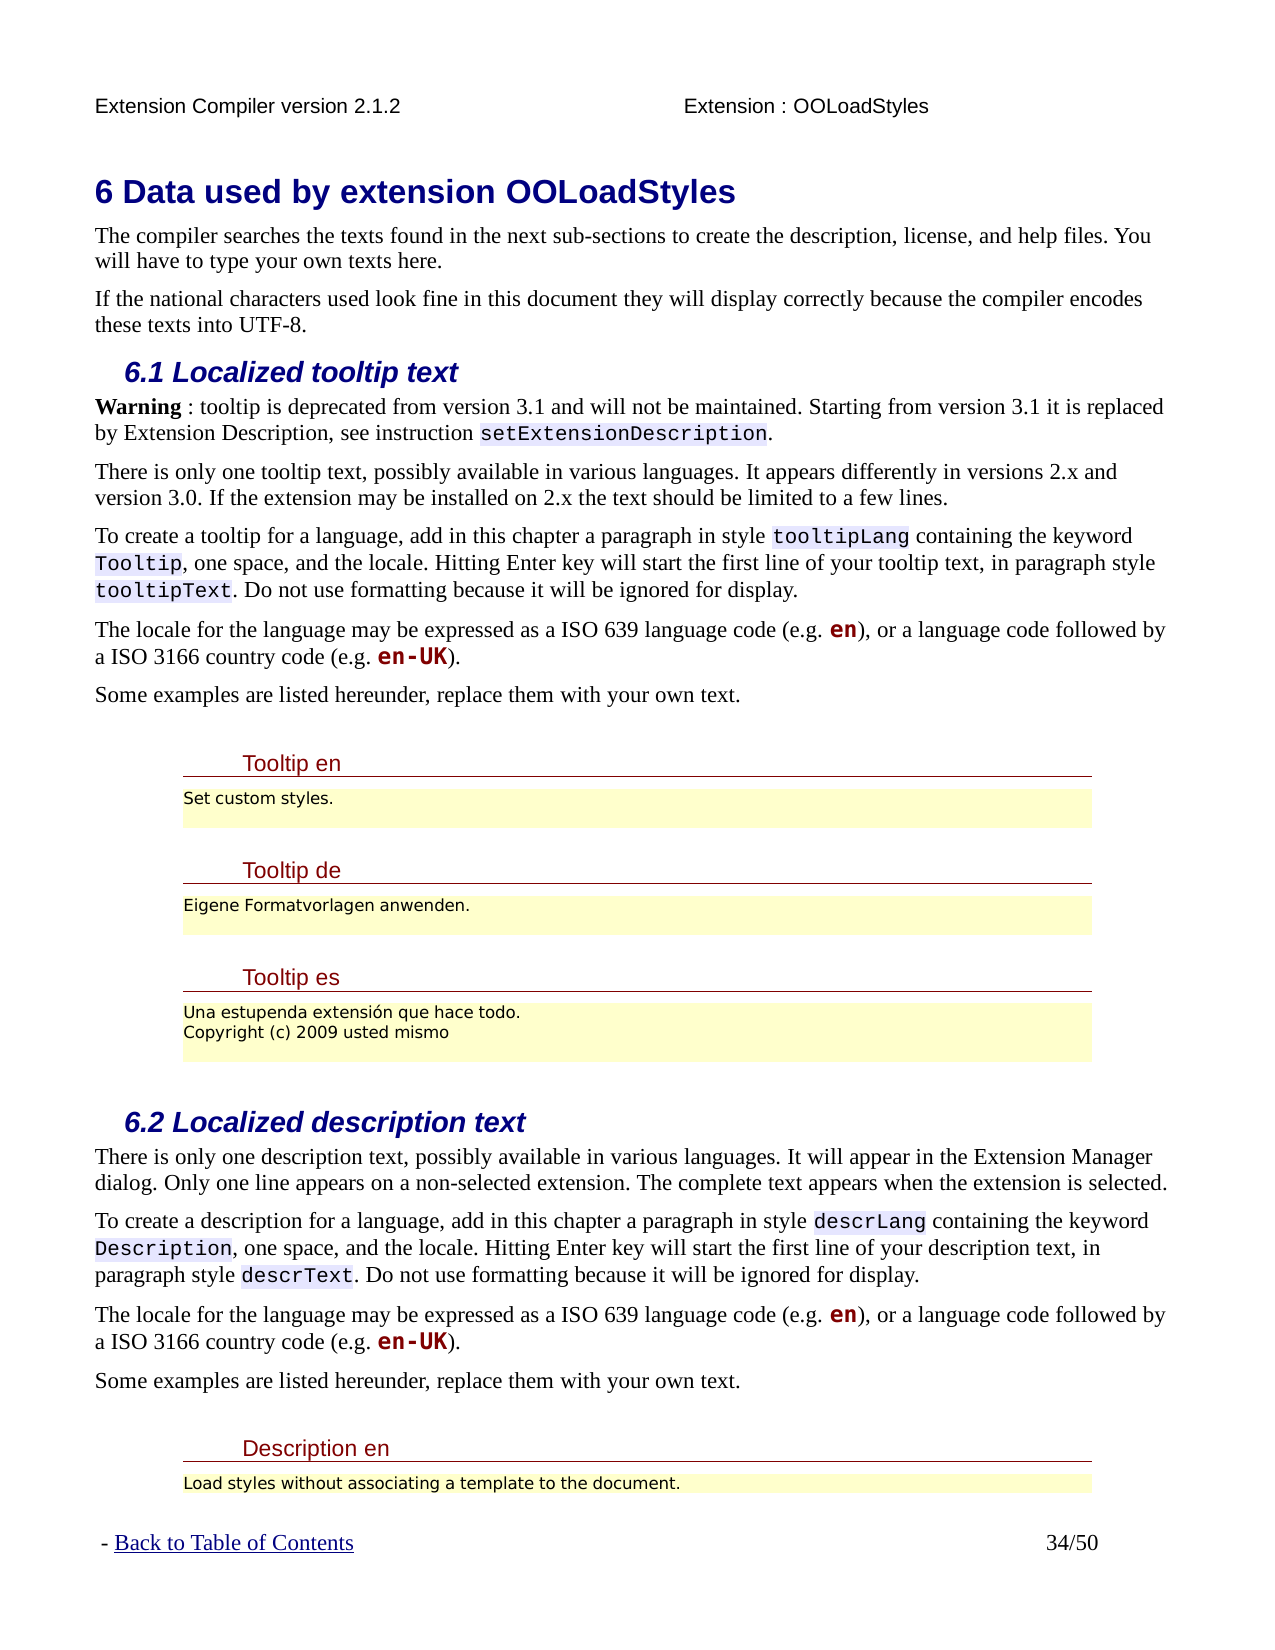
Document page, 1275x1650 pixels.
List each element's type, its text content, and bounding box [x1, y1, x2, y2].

text Some examples are listed hereunder, replace them with your own text. [94, 1368, 1181, 1393]
subtitle Localized tooltip text [124, 356, 1181, 388]
text Load styles without associating a template to the document. [183, 1474, 1092, 1493]
text To create a description for a language, add in this chapter a paragraph in style descrLang containing the keyword Description, one space, and the locale. Hitting Enter key will start the first line of your description text, in paragraph style descrText. Do not use formatting because it will be ignored for display. [94, 1208, 1181, 1289]
text Set custom styles. [183, 789, 1092, 808]
subtitle Data used by extension OOLoadStyles [94, 172, 1181, 210]
text There is only one tooltip text, possibly available in various languages. It appears differently in versions 2.x and version 3.0. If the extension may be installed on 2.x the text should be limited to a few lines. [94, 459, 1181, 510]
text There is only one description text, possibly available in various languages. It will appear in the Extension Manager dialog. Only one line appears on a non-selected extension. The complete text appears when the extension is selected. [94, 1144, 1181, 1195]
text Warning : tooltip is deprecated from version 3.1 and will not be maintained. Starting from version 3.1 it is replaced by Extension Description, see instruction setExtensionDescription. [94, 394, 1181, 446]
text Eigene Formatvorlagen anwenden. [183, 896, 1092, 916]
text Some examples are listed hereunder, replace them with your own text. [94, 682, 1181, 708]
text Description en [183, 1435, 1092, 1461]
text Tooltip en [183, 750, 1092, 776]
text Tooltip de [183, 857, 1092, 883]
text Tooltip es [183, 964, 1092, 991]
text The locale for the language may be expressed as a ISO 639 language code (e.g. en), or a language code followed by a ISO 3166 country code (e.g. en-UK). [94, 616, 1181, 670]
text To create a tooltip for a language, add in this chapter a paragraph in style tooltipLang containing the keyword Tooltip, one space, and the locale. Hitting Enter key will start the first line of your tooltip text, in paragraph style tooltipText. Do not use formatting because it will be ignored for display. [94, 522, 1181, 603]
text The compiler searches the texts found in the next sub-sections to create the description, license, and help files. You will have to type your own texts here. [94, 222, 1181, 273]
subtitle Localized description text [124, 1106, 1181, 1138]
text Una estupenda extensión que hace todo. [183, 1003, 1092, 1023]
text The locale for the language may be expressed as a ISO 639 language code (e.g. en), or a language code followed by a ISO 3166 country code (e.g. en-UK). [94, 1301, 1181, 1355]
text If the national characters used look fine in this document they will display correctly because the compiler encodes these texts into UTF-8. [94, 286, 1181, 337]
text Copyright (c) 2009 usted mismo [183, 1023, 1092, 1042]
